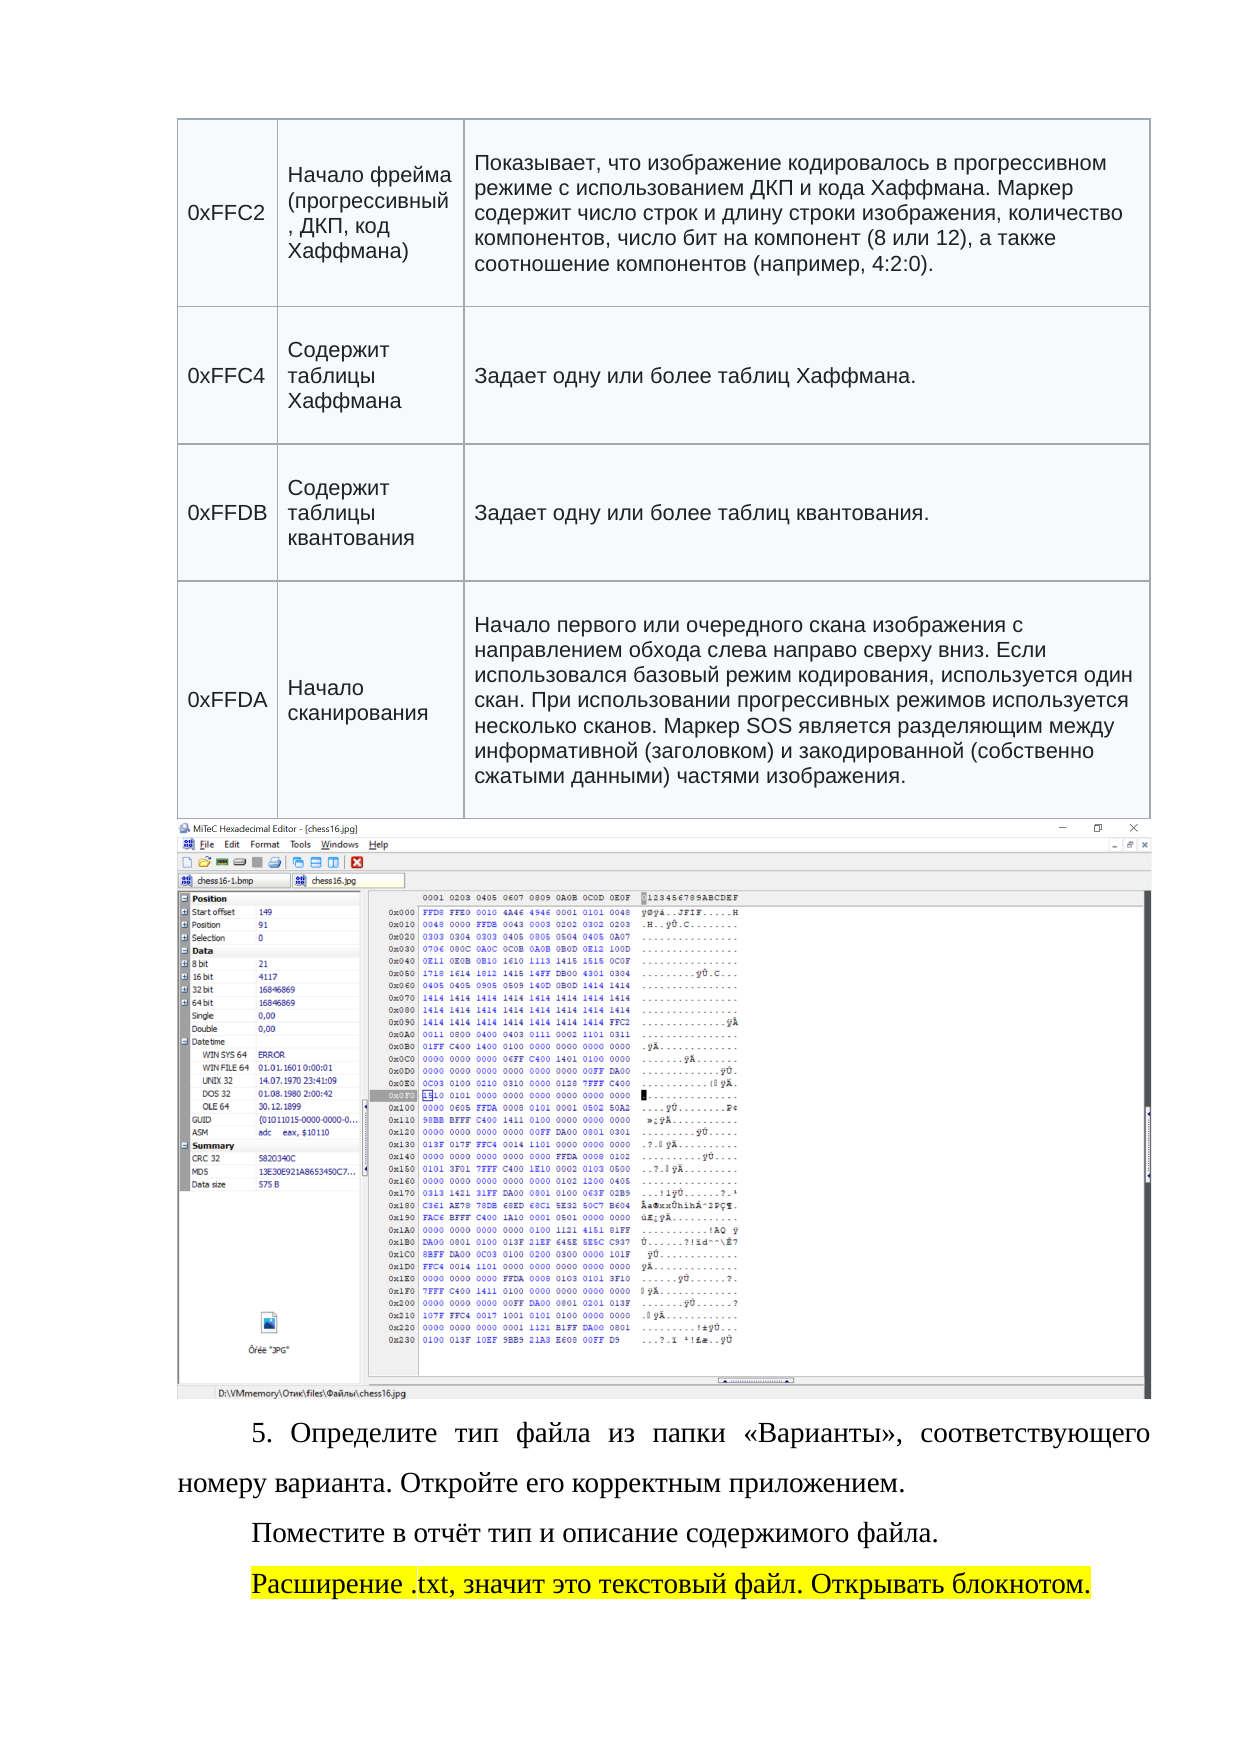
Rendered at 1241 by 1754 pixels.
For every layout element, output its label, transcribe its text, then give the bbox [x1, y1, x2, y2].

text Расширение .txt, значит это текстовый файл. Открывать блокнотом. [177, 1566, 1152, 1599]
table_cell Содержит таблицы квантования [278, 445, 463, 580]
table_cell Содержит таблицы Хаффмана [278, 307, 463, 443]
table_cell 0xFFDA [178, 582, 277, 818]
text 5. Определите тип файла из папки «Варианты», соответствующего номеру варианта. Откройте его корректным приложением. [177, 1415, 1152, 1499]
table_cell Начало сканирования [278, 582, 463, 818]
table_cell Начало первого или очередного скана изображения с направлением обхода слева направо сверху вниз. Если использовался базовый режим кодирования, используется один скан. При использовании прогрессивных режимов используется несколько сканов. Маркер SOS является разделяющим между информативной (заголовком) и закодированной (собственно сжатыми данными) частями изображения. [465, 582, 1149, 818]
table_cell Задает одну или более таблиц Хаффмана. [465, 307, 1149, 443]
table_cell Начало фрейма (прогрессивный, ДКП, код Хаффмана) [278, 120, 463, 306]
table_cell Показывает, что изображение кодировалось в прогрессивном режиме с использованием ДКП и кода Хаффмана. Маркер содержит число строк и длину строки изображения, количество компонентов, число бит на компонент (8 или 12), а также соотношение компонентов (например, 4:2:0). [465, 120, 1149, 306]
table_cell 0xFFC4 [178, 307, 277, 443]
table_cell 0xFFC2 [178, 120, 277, 306]
table_cell Задает одну или более таблиц квантования. [465, 445, 1149, 580]
table_cell 0xFFDB [178, 445, 277, 580]
text Поместите в отчёт тип и описание содержимого файла. [177, 1516, 1152, 1549]
